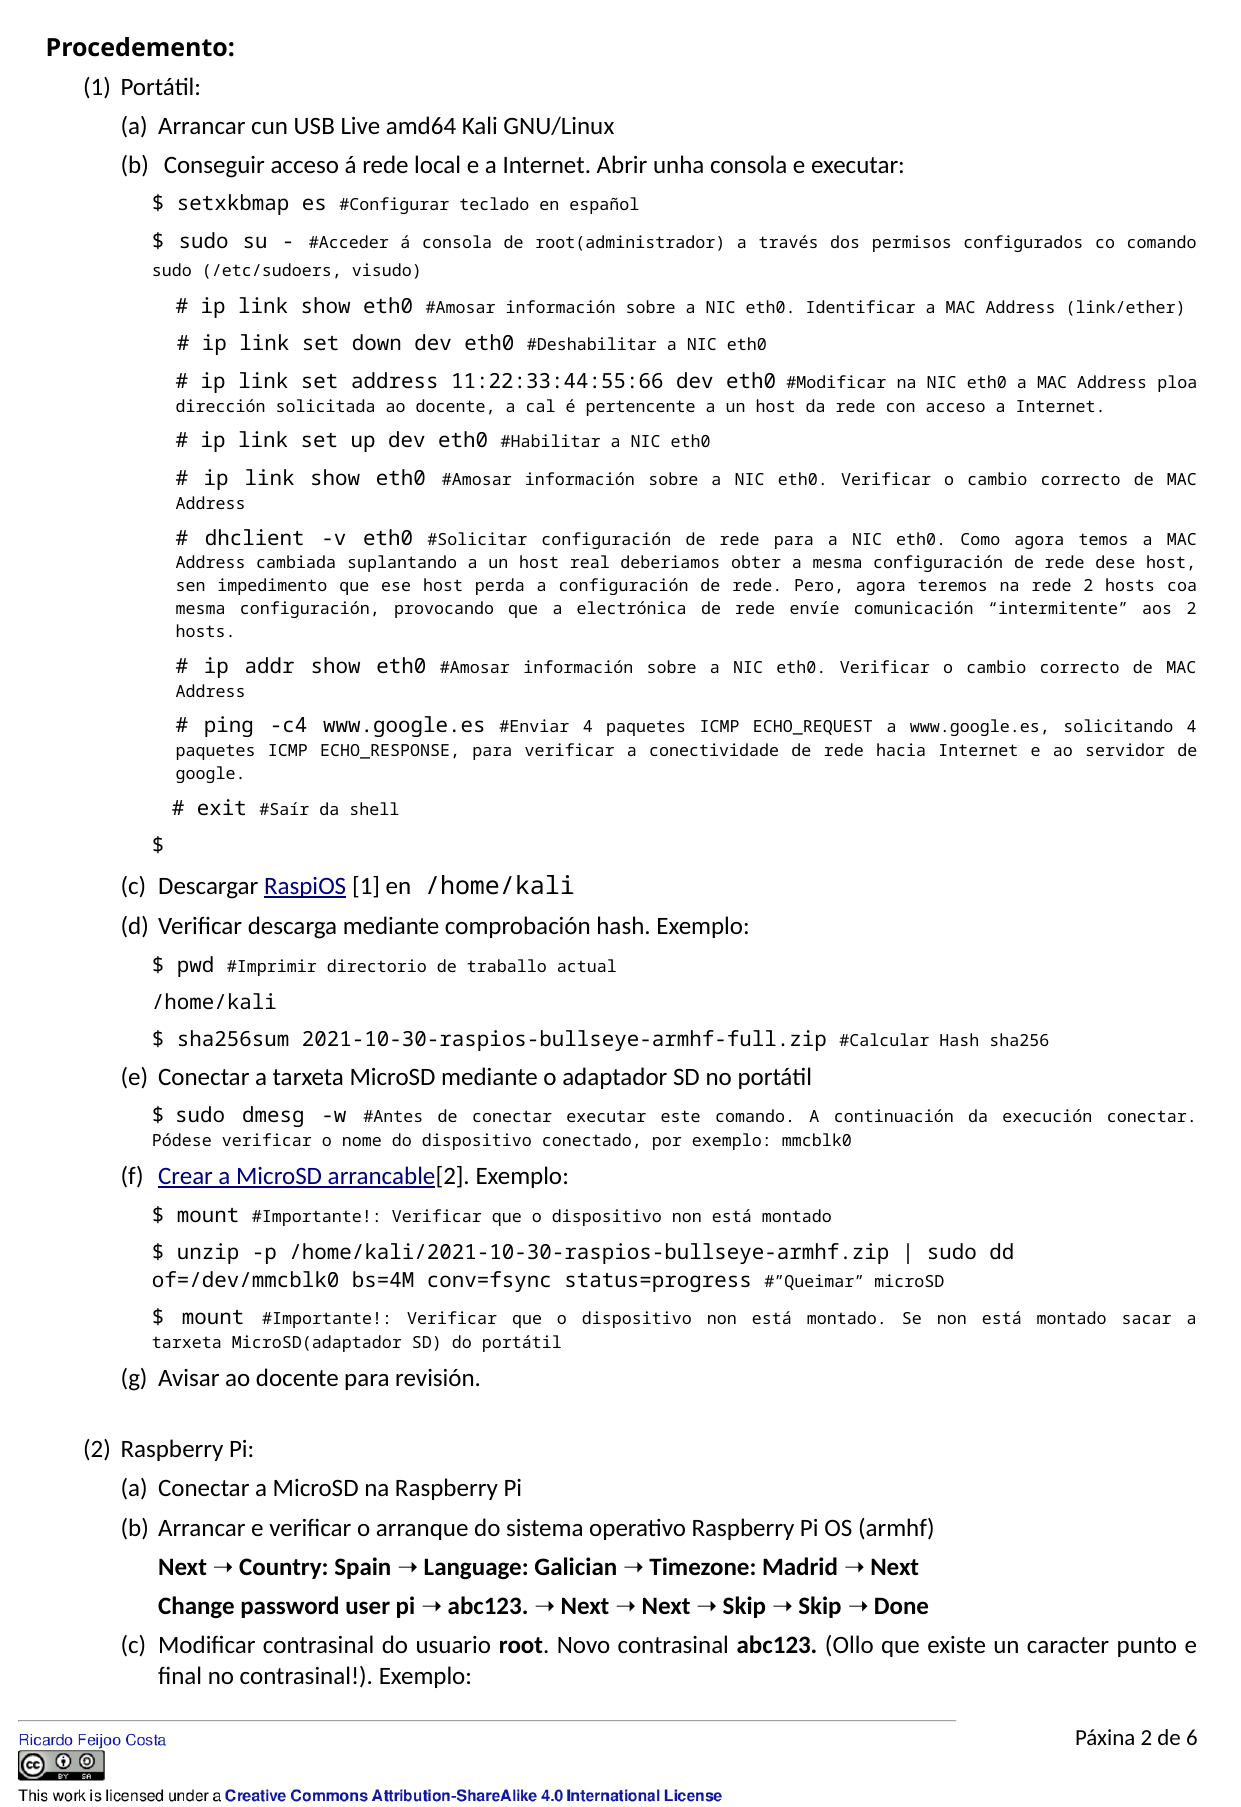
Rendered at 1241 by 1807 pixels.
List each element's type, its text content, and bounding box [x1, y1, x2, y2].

list # ip addr show eth0 #Amosar información sobre a NIC eth0. Verificar o cambio correcto de MAC Address [140, 651, 1197, 702]
list # ping -c4 www.google.es #Enviar 4 paquetes ICMP ECHO_REQUEST a www.google.es, solicitando 4 paquetes ICMP ECHO_RESPONSE, para verificar a conectividade de rede hacia Internet e ao servidor de google. [140, 711, 1197, 784]
list $ pwd #Imprimir directorio de traballo actual [116, 950, 1197, 978]
list # ip link show eth0 #Amosar información sobre a NIC eth0. Verificar o cambio correcto de MAC Address [140, 463, 1197, 514]
list /home/kali [116, 987, 1197, 1015]
list Arrancar cun USB Live amd64 Kali GNU/Linux [120, 110, 1197, 141]
list $ [116, 830, 1197, 859]
list Raspberry Pi: [83, 1433, 1197, 1464]
list Avisar ao docente para revisión. [120, 1362, 1197, 1393]
list # ip link show eth0 #Amosar información sobre a NIC eth0. Identificar a MAC Address (link/ether) [140, 291, 1197, 320]
list # ip link set up dev eth0 #Habilitar a NIC eth0 [140, 426, 1197, 454]
list Portátil: [83, 71, 1197, 101]
picture [8, 1715, 957, 1806]
list $ mount #Importante!: Verificar que o dispositivo non está montado [116, 1200, 1197, 1228]
list Conectar a MicroSD na Raspberry Pi [120, 1472, 1197, 1503]
list Conectar a tarxeta MicroSD mediante o adaptador SD no portátil [120, 1061, 1197, 1092]
list $ setxkbmap es #Configurar teclado en español [116, 188, 1197, 217]
list Verificar descarga mediante comprobación hash. Exemplo: [120, 910, 1197, 941]
list $ mount #Importante!: Verificar que o dispositivo non está montado. Se non está montado sacar a tarxeta MicroSD(adaptador SD) do portátil [116, 1302, 1197, 1354]
list $ sudo dmesg -w #Antes de conectar executar este comando. A continuación da execución conectar. Pódese verificar o nome do dispositivo conectado, por exemplo: mmcblk0 [116, 1101, 1197, 1152]
list # exit #Saír da shell [116, 793, 1197, 822]
list Arrancar e verificar o arranque do sistema operativo Raspberry Pi OS (armhf) [120, 1512, 1197, 1542]
list $ sha256sum 2021-10-30-raspios-bullseye-armhf-full.zip #Calcular Hash sha256 [116, 1024, 1197, 1052]
list Change password user pi ➝ abc123. ➝ Next ➝ Next ➝ Skip ➝ Skip ➝ Done [120, 1590, 1197, 1621]
list $ sudo su - #Acceder á consola de root(administrador) a través dos permisos configurados co comando sudo (/etc/sudoers, visudo) [116, 226, 1197, 283]
list # ip link set address 11:22:33:44:55:66 dev eth0 #Modificar na NIC eth0 a MAC Address ploa dirección solicitada ao docente, a cal é pertencente a un host da rede con acceso a Internet. [140, 366, 1197, 417]
list # ip link set down dev eth0 #Deshabilitar a NIC eth0 [116, 328, 1197, 357]
list Next ➝ Country: Spain ➝ Language: Galician ➝ Timezone: Madrid ➝ Next [120, 1551, 1197, 1581]
text Procedemento: [45, 30, 1197, 64]
list Conseguir acceso á rede local e a Internet. Abrir unha consola e executar: [120, 149, 1197, 180]
list Crear a MicroSD arrancable[2]. Exemplo: [120, 1160, 1197, 1191]
list Descargar RaspiOS [1] en /home/kali [120, 868, 1197, 902]
list Modificar contrasinal do usuario root. Novo contrasinal abc123. (Ollo que existe un caracter punto e final no contrasinal!). Exemplo: [120, 1629, 1197, 1691]
list $ unzip -p /home/kali/2021-10-30-raspios-bullseye-armhf.zip | sudo dd of=/dev/mmcblk0 bs=4M conv=fsync status=progress #”Queimar” microSD [116, 1237, 1197, 1294]
list # dhclient -v eth0 #Solicitar configuración de rede para a NIC eth0. Como agora temos a MAC Address cambiada suplantando a un host real deberiamos obter a mesma configuración de rede dese host, sen impedimento que ese host perda a configuración de rede. Pero, agora teremos na rede 2 hosts coa mesma configuración, provocando que a electrónica de rede envíe comunicación “intermitente” aos 2 hosts. [140, 523, 1197, 642]
